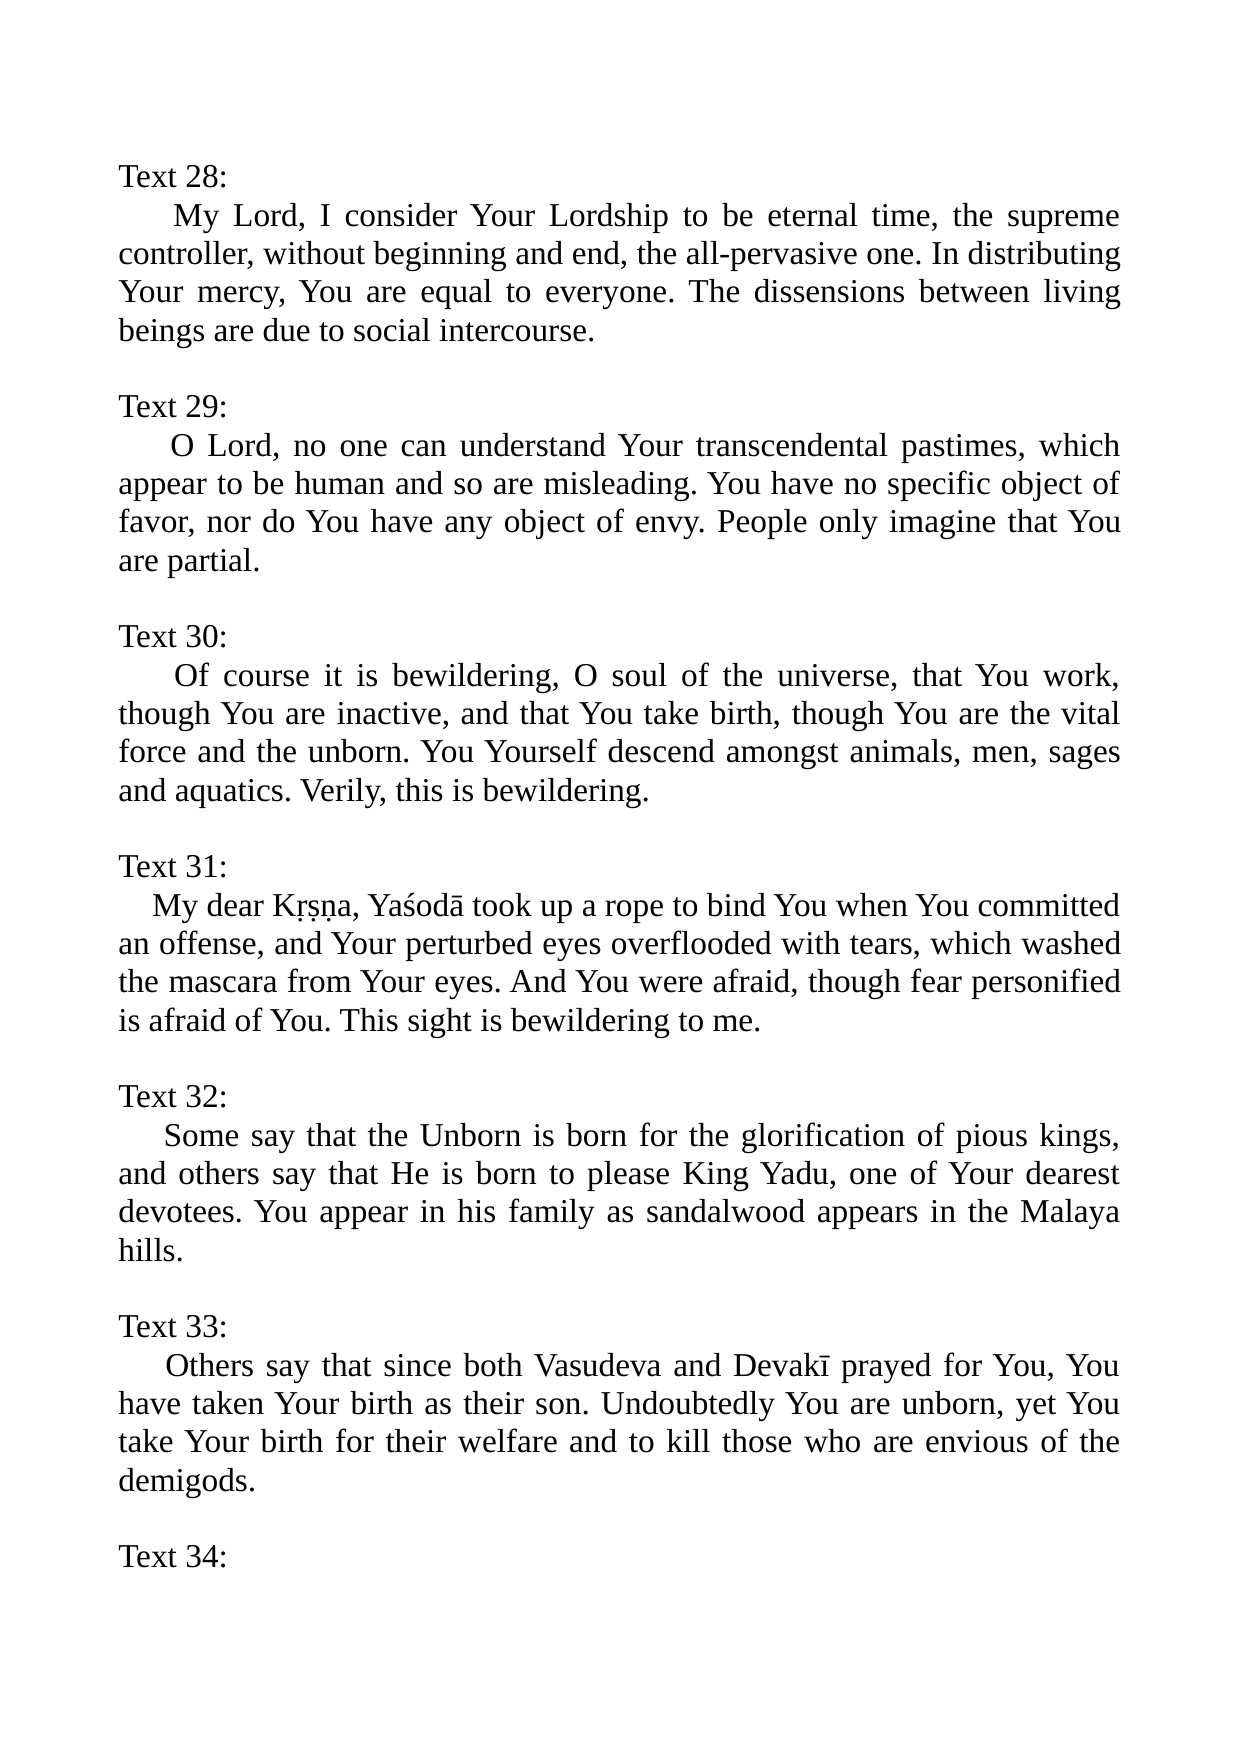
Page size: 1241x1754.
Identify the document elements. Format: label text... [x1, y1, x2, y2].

text Text 31: [118, 846, 1122, 885]
text Text 34: [118, 1536, 1122, 1575]
text Text 33: [118, 1306, 1122, 1345]
text Text 32: [118, 1076, 1122, 1115]
text Text 28: [118, 156, 1122, 195]
text O Lord, no one can understand Your transcendental pastimes, which appear to be human and so are misleading. You have no specific object of favor, nor do You have any object of envy. People only imagine that You are partial. [118, 425, 1122, 578]
text My dear Kṛṣṇa, Yaśodā took up a rope to bind You when You committed an offense, and Your perturbed eyes overflooded with tears, which washed the mascara from Your eyes. And You were afraid, though fear personified is afraid of You. This sight is bewildering to me. [118, 885, 1122, 1038]
text My Lord, I consider Your Lordship to be eternal time, the supreme controller, without beginning and end, the all-pervasive one. In distributing Your mercy, You are equal to everyone. The dissensions between living beings are due to social intercourse. [118, 195, 1122, 348]
text Text 29: [118, 386, 1122, 425]
text Text 30: [118, 616, 1122, 655]
text Some say that the Unborn is born for the glorification of pious kings, and others say that He is born to please King Yadu, one of Your dearest devotees. You appear in his family as sandalwood appears in the Malaya hills. [118, 1115, 1122, 1268]
text Of course it is bewildering, O soul of the universe, that You work, though You are inactive, and that You take birth, though You are the vital force and the unborn. You Yourself descend amongst animals, men, sages and aquatics. Verily, this is bewildering. [118, 655, 1122, 808]
text Others say that since both Vasudeva and Devakī prayed for You, You have taken Your birth as their son. Undoubtedly You are unborn, yet You take Your birth for their welfare and to kill those who are envious of the demigods. [118, 1345, 1122, 1498]
